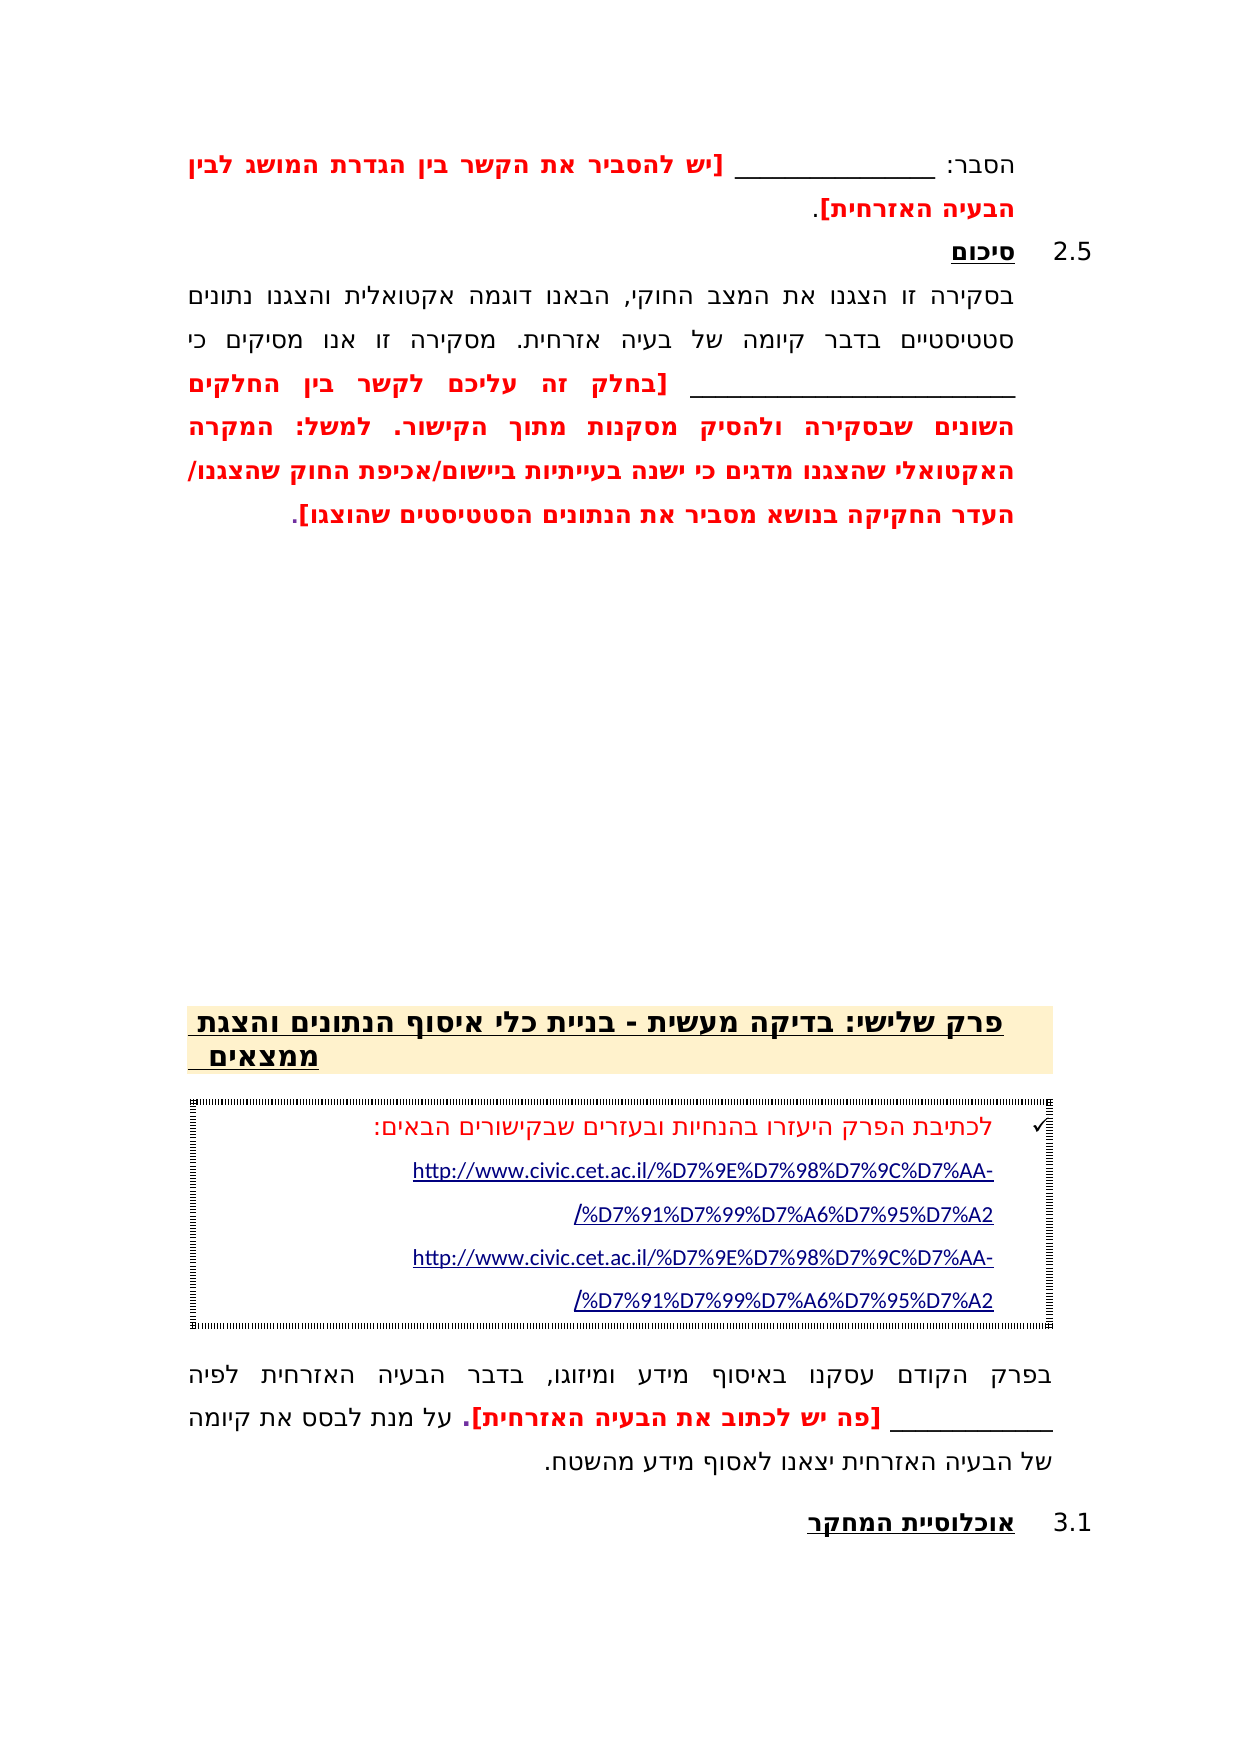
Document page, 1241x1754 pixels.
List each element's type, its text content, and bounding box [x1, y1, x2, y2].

list בסקירה זו הצגנו את המצב החוקי, הבאנו דוגמה אקטואלית והצגנו נתונים סטטיסטיים בדבר קיומה של בעיה אזרחית. מסקירה זו אנו מסיקים כי __________________________ [בחלק זה עליכם לקשר בין החלקים השונים שבסקירה ולהסיק מסקנות מתוך הקישור. למשל: המקרה האקטואלי שהצגנו מדגים כי ישנה בעייתיות ביישום/אכיפת החוק שהצגנו/ העדר החקיקה בנושא מסביר את הנתונים הסטטיסטים שהוצגו]. [187, 281, 1015, 529]
text בפרק הקודם עסקנו באיסוף מידע ומיזוגו, בדבר הבעיה האזרחית לפיה _____________ [פה יש לכתוב את הבעיה האזרחית]. על מנת לבסס את קיומה של הבעיה האזרחית יצאנו לאסוף מידע מהשטח. [187, 1360, 1053, 1476]
list http://www.civic.cet.ac.il/%D7%9E%D7%98%D7%9C%D7%AA-%D7%91%D7%99%D7%A6%D7%95%D7%A2/ [211, 1156, 994, 1228]
subtitle פרק שלישי: בדיקה מעשית - בניית כלי איסוף הנתונים והצגת ממצאים [187, 1006, 1053, 1074]
list אוכלוסיית המחקר [187, 1508, 1053, 1537]
list סיכום [187, 237, 1053, 267]
list לכתיבת הפרק היעזרו בהנחיות ובעזרים שבקישורים הבאים: [211, 1112, 1031, 1142]
list הסבר: ________________ [יש להסביר את הקשר בין הגדרת המושג לבין הבעיה האזרחית]. [187, 150, 1015, 223]
list http://www.civic.cet.ac.il/%D7%9E%D7%98%D7%9C%D7%AA-%D7%91%D7%99%D7%A6%D7%95%D7%A2/ [211, 1243, 994, 1314]
